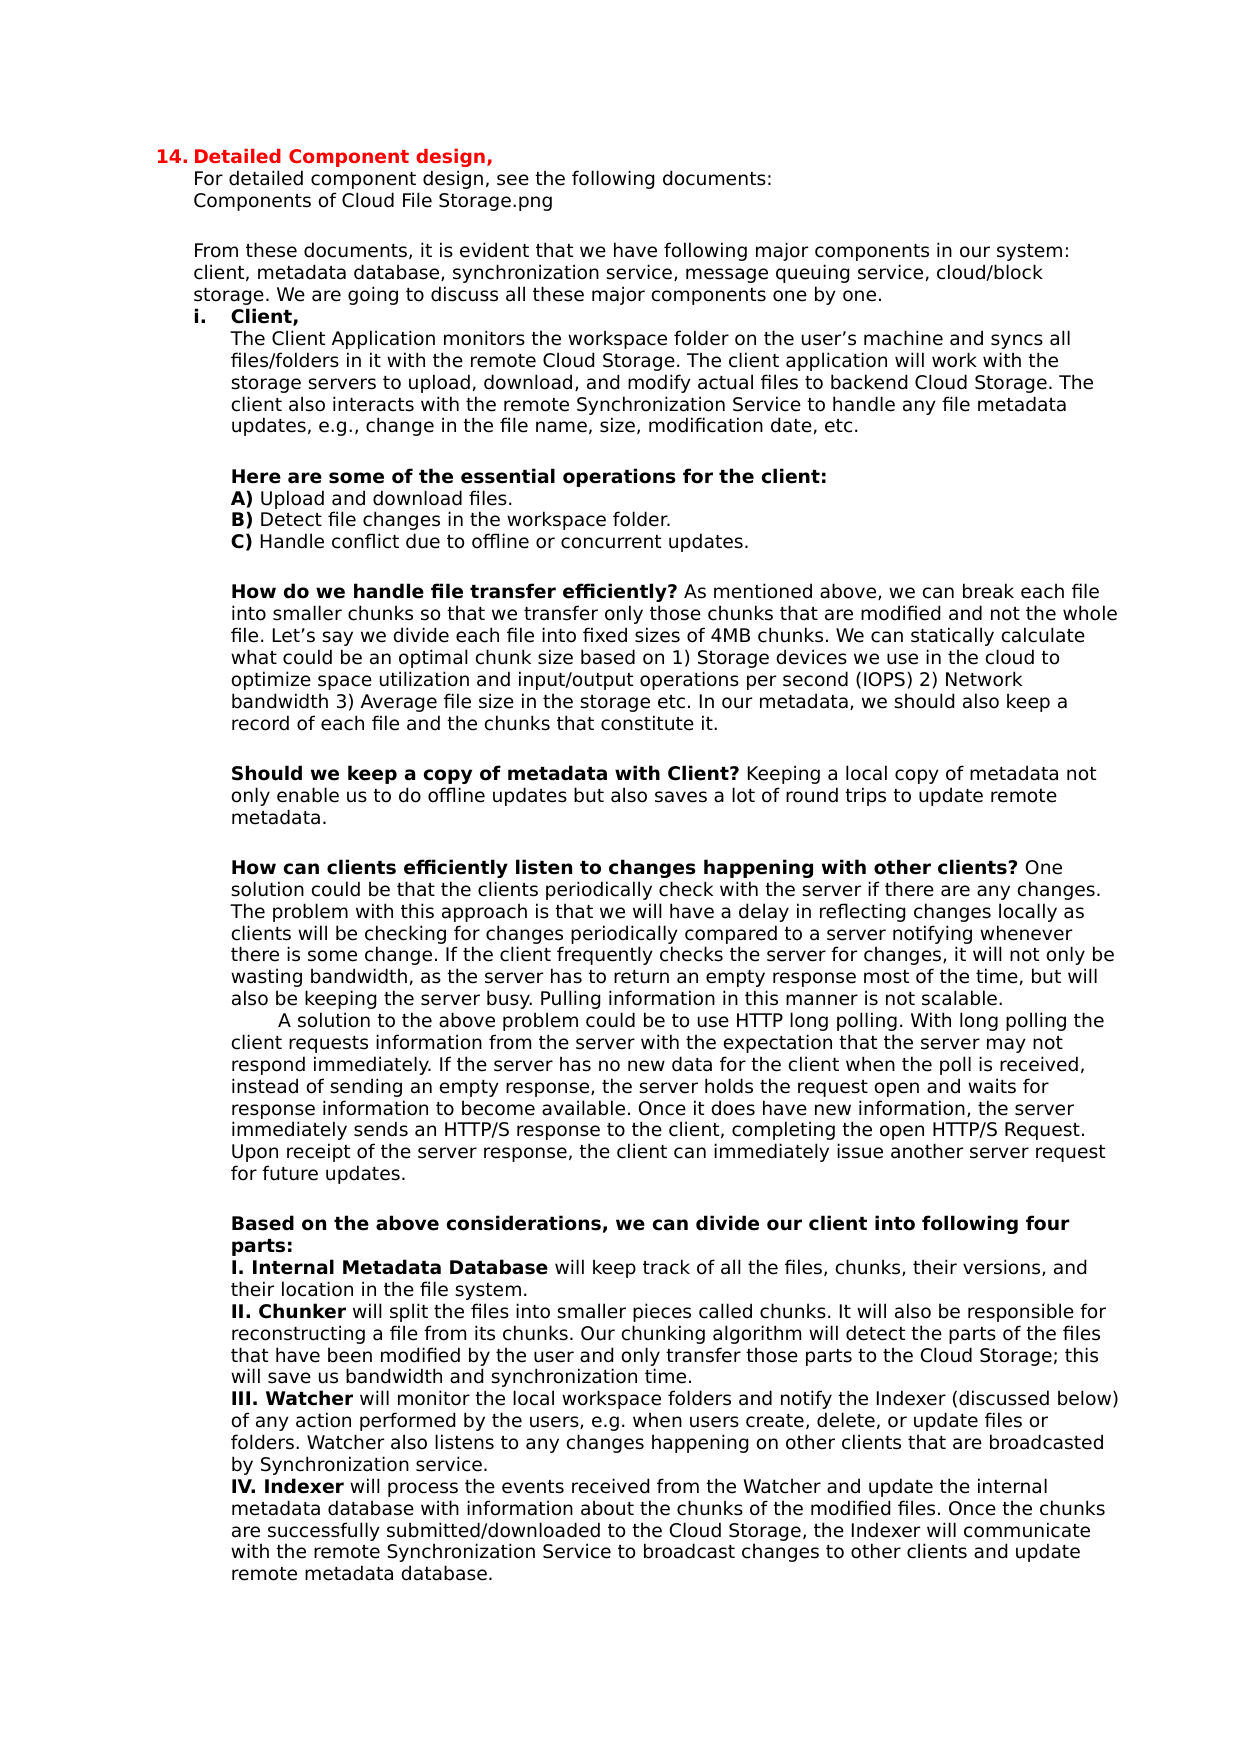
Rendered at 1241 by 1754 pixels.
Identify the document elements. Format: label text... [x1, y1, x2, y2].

list How do we handle file transfer efficiently? As mentioned above, we can break each file into smaller chunks so that we transfer only those chunks that are modified and not the whole file. Let’s say we divide each file into fixed sizes of 4MB chunks. We can statically calculate what could be an optimal chunk size based on 1) Storage devices we use in the cloud to optimize space utilization and input/output operations per second (IOPS) 2) Network bandwidth 3) Average file size in the storage etc. In our metadata, we should also keep a record of each file and the chunks that constitute it. [193, 581, 1122, 734]
list III. Watcher will monitor the local workspace folders and notify the Indexer (discussed below) of any action performed by the users, e.g. when users create, delete, or update files or folders. Watcher also listens to any changes happening on other clients that are broadcasted by Synchronization service. [193, 1388, 1122, 1476]
list II. Chunker will split the files into smaller pieces called chunks. It will also be responsible for reconstructing a file from its chunks. Our chunking algorithm will detect the parts of the files that have been modified by the user and only transfer those parts to the Cloud Storage; this will save us bandwidth and synchronization time. [193, 1301, 1122, 1388]
list B) Detect file changes in the workspace folder. [193, 509, 1122, 531]
list How can clients efficiently listen to changes happening with other clients? One solution could be that the clients periodically check with the server if there are any changes. The problem with this approach is that we will have a delay in reflecting changes locally as clients will be checking for changes periodically compared to a server notifying whenever there is some change. If the client frequently checks the server for changes, it will not only be wasting bandwidth, as the server has to return an empty response most of the time, but will also be keeping the server busy. Pulling information in this manner is not scalable. [193, 857, 1122, 1010]
list Client, [193, 306, 1122, 328]
list C) Handle conflict due to offline or concurrent updates. [193, 531, 1122, 553]
list client, metadata database, synchronization service, message queuing service, cloud/block storage. We are going to discuss all these major components one by one. [156, 262, 1122, 306]
list Should we keep a copy of metadata with Client? Keeping a local copy of metadata not only enable us to do offline updates but also saves a lot of round trips to update remote metadata. [193, 763, 1122, 828]
list I. Internal Metadata Database will keep track of all the files, chunks, their versions, and their location in the file system. [193, 1257, 1122, 1301]
list IV. Indexer will process the events received from the Watcher and update the internal metadata database with information about the chunks of the modified files. Once the chunks are successfully submitted/downloaded to the Cloud Storage, the Indexer will communicate with the remote Synchronization Service to broadcast changes to other clients and update remote metadata database. [193, 1476, 1122, 1585]
list The Client Application monitors the workspace folder on the user’s machine and syncs all files/folders in it with the remote Cloud Storage. The client application will work with the storage servers to upload, download, and modify actual files to backend Cloud Storage. The client also interacts with the remote Synchronization Service to handle any file metadata updates, e.g., change in the file name, size, modification date, etc. [193, 328, 1122, 437]
list Detailed Component design, [156, 146, 1122, 168]
list Based on the above considerations, we can divide our client into following four parts: [193, 1213, 1122, 1257]
list Components of Cloud File Storage.png [156, 190, 1122, 212]
list From these documents, it is evident that we have following major components in our system: [156, 240, 1122, 262]
list A solution to the above problem could be to use HTTP long polling. With long polling the client requests information from the server with the expectation that the server may not respond immediately. If the server has no new data for the client when the poll is received, instead of sending an empty response, the server holds the request open and waits for response information to become available. Once it does have new information, the server immediately sends an HTTP/S response to the client, completing the open HTTP/S Request. Upon receipt of the server response, the client can immediately issue another server request for future updates. [193, 1010, 1122, 1185]
list Here are some of the essential operations for the client: [193, 466, 1122, 487]
list For detailed component design, see the following documents: [156, 168, 1122, 190]
list A) Upload and download files. [193, 487, 1122, 509]
